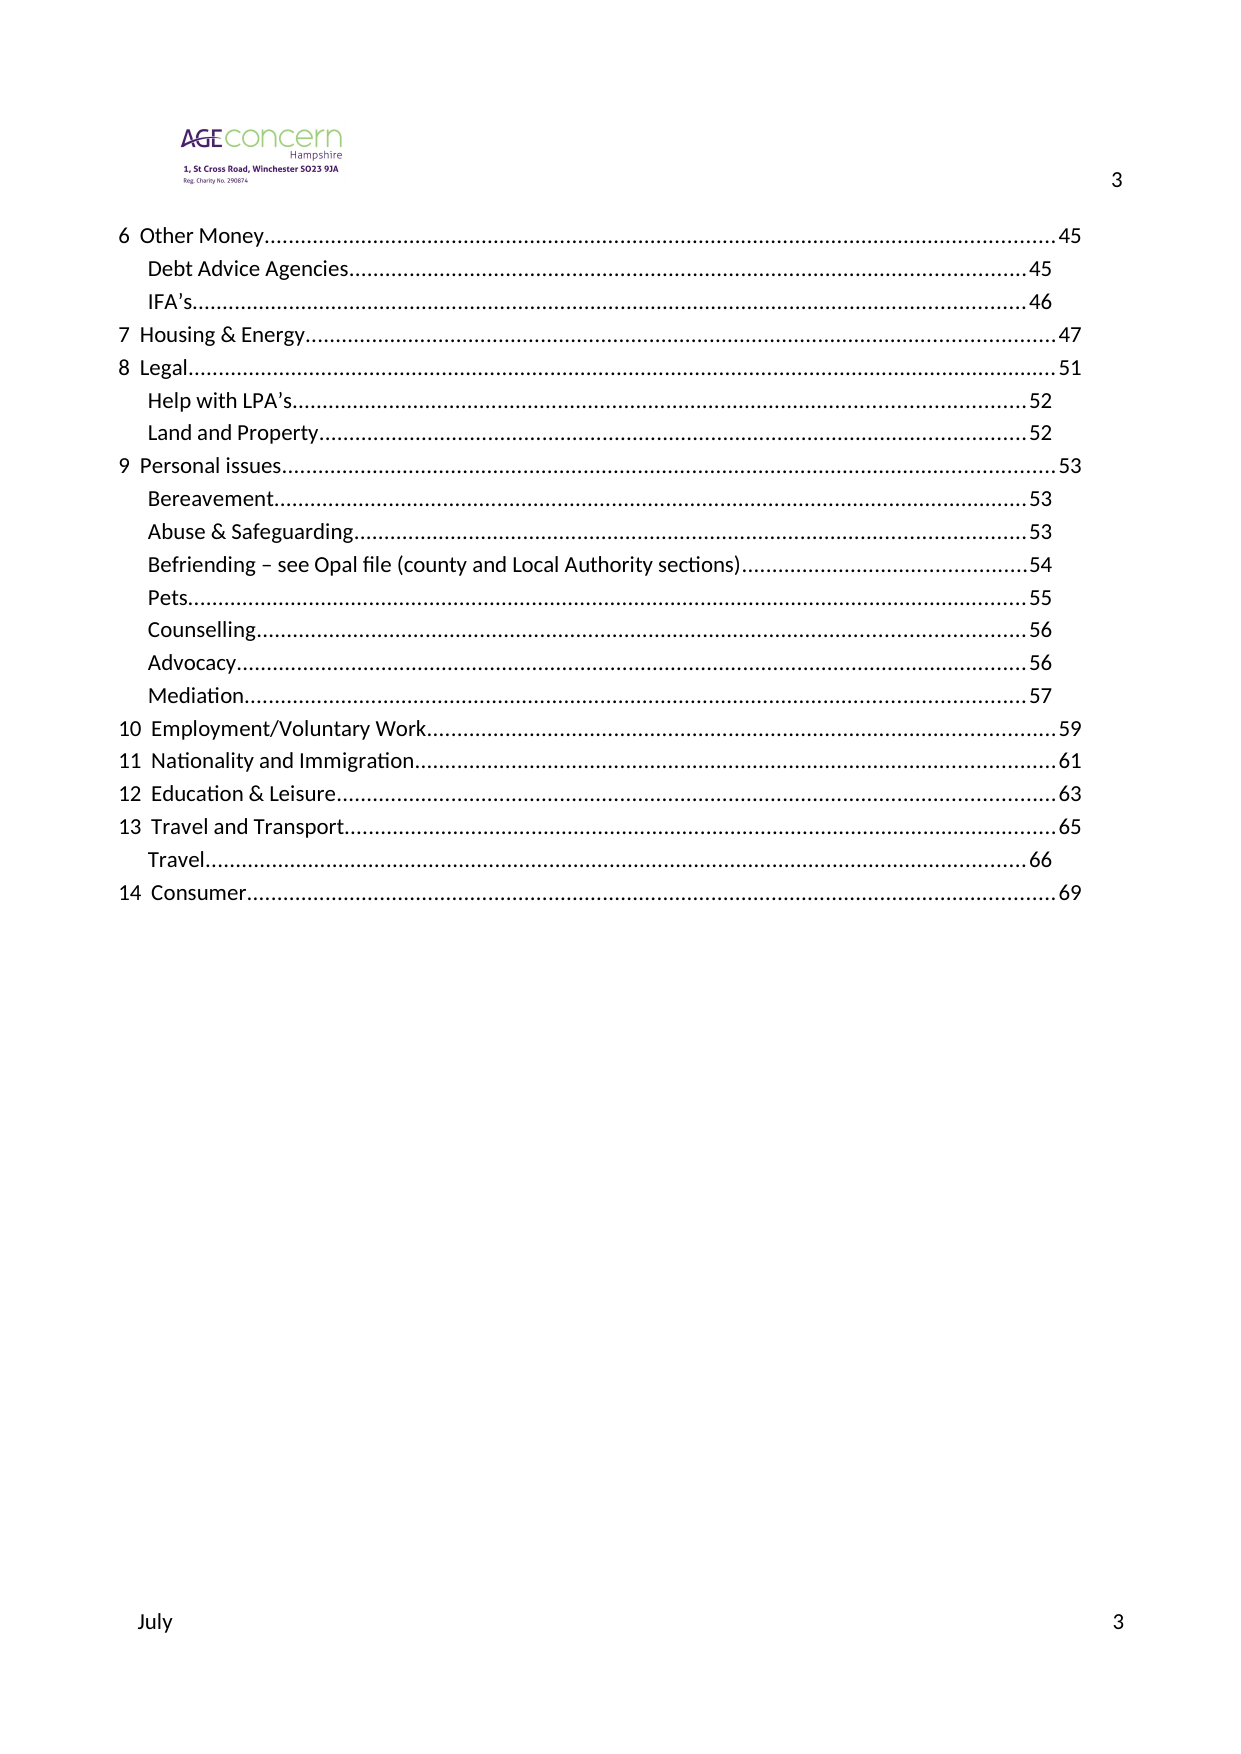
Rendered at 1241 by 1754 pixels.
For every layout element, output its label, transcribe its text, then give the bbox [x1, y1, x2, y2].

text Help with LPA’s 52 [148, 386, 1122, 414]
picture [178, 119, 345, 186]
text Mediation 57 [148, 681, 1122, 709]
text 6 Other Money 45 [118, 221, 1122, 250]
text Debt Advice Agencies 45 [148, 254, 1122, 283]
text Bereavement 53 [148, 484, 1122, 512]
text 14 Consumer 69 [118, 878, 1122, 906]
text Abuse & Safeguarding 53 [148, 517, 1122, 545]
text 8 Legal 51 [118, 353, 1122, 381]
text Land and Property 52 [148, 418, 1122, 447]
text 13 Travel and Transport 65 [118, 812, 1122, 841]
text Travel 66 [148, 845, 1122, 873]
text Counselling 56 [148, 615, 1122, 644]
text IFA’s 46 [148, 287, 1122, 316]
text 10 Employment/Voluntary Work 59 [118, 714, 1122, 742]
text Advocacy 56 [148, 648, 1122, 677]
text 11 Nationality and Immigration 61 [118, 746, 1122, 775]
text Pets 55 [148, 582, 1122, 611]
text Befriending – see Opal file (county and Local Authority sections) 54 [148, 549, 1122, 578]
text 7 Housing & Energy 47 [118, 320, 1122, 348]
text 12 Education & Leisure 63 [118, 779, 1122, 808]
text 9 Personal issues 53 [118, 451, 1122, 480]
